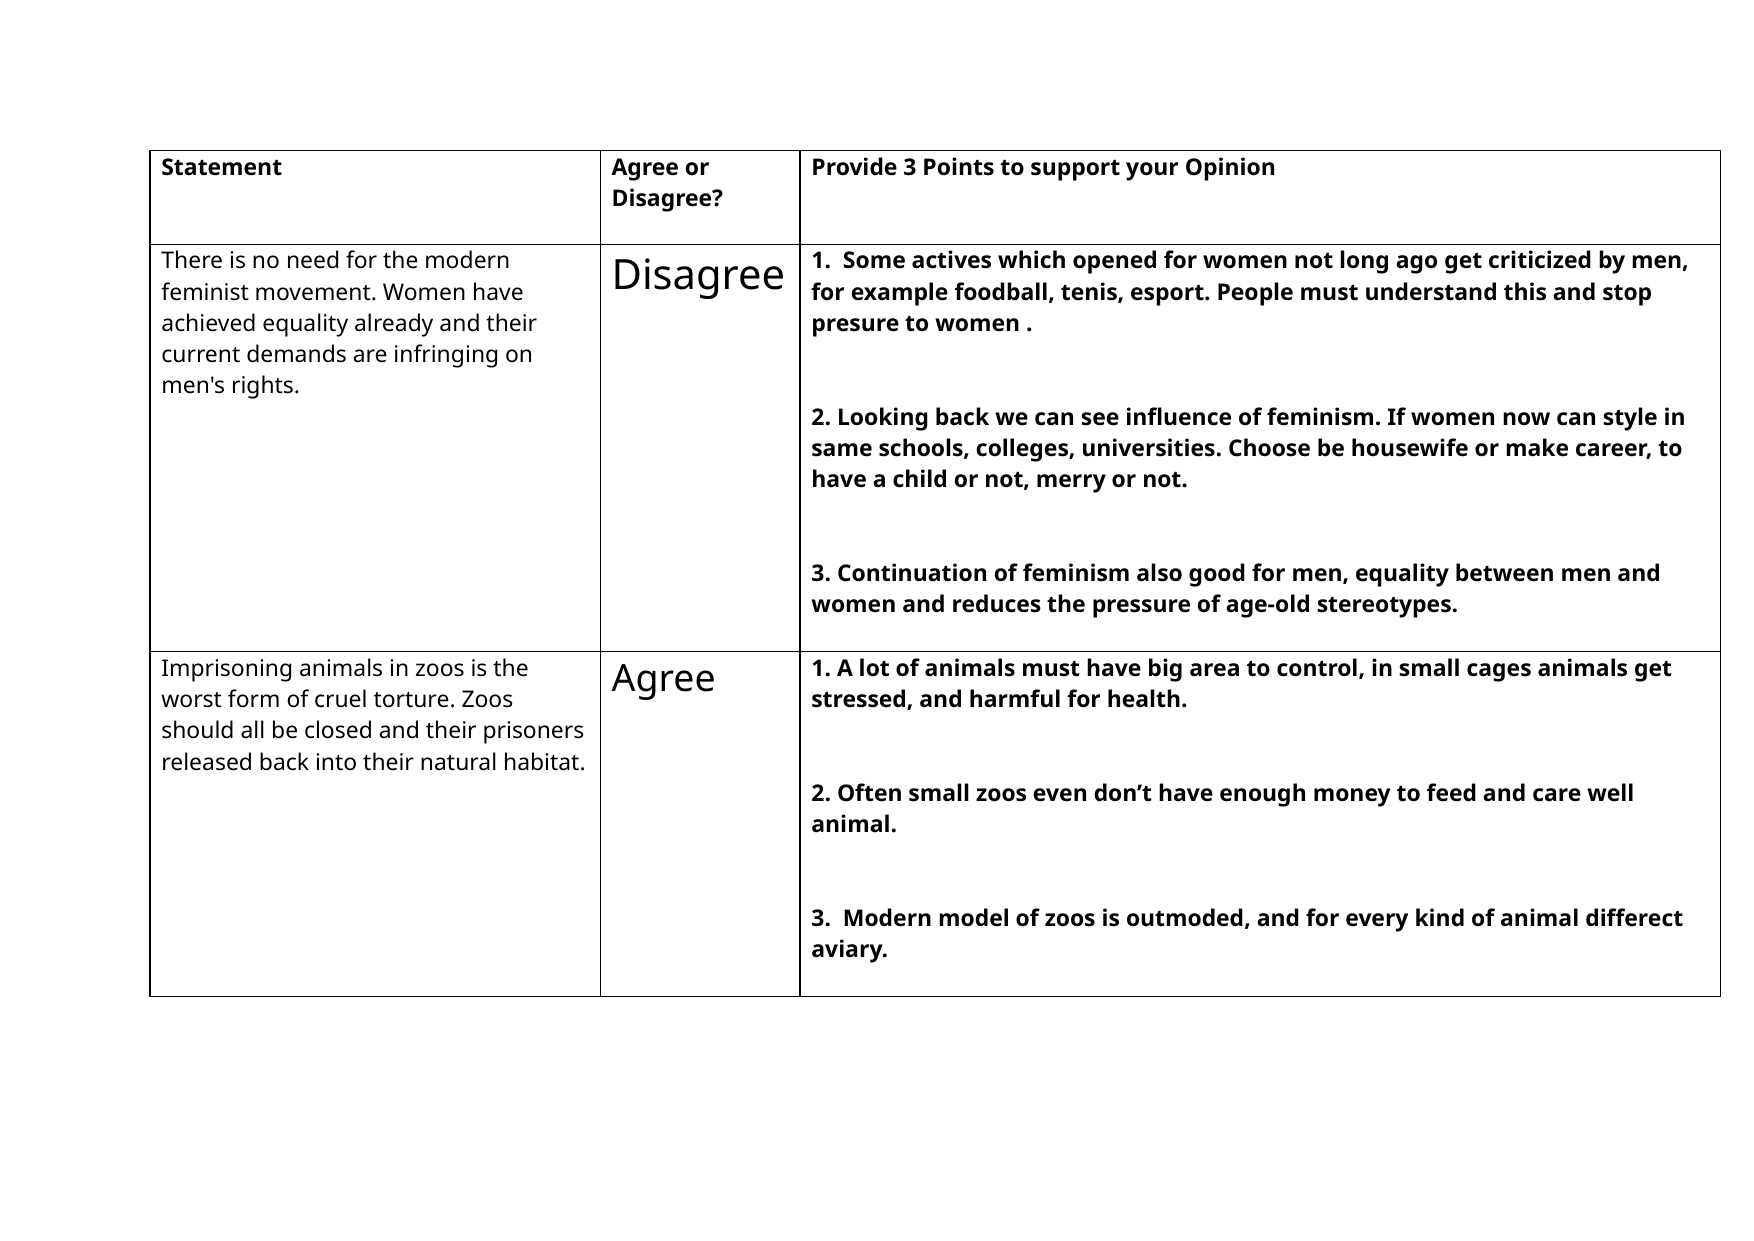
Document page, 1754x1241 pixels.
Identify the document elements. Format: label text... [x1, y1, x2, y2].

table_cell Imprisoning animals in zoos is the worst form of cruel torture. Zoos should all be closed and their prisoners released back into their natural habitat. [151, 652, 600, 996]
table_header Statement [151, 151, 600, 243]
table_cell There is no need for the modern feminist movement. Women have achieved equality already and their current demands are infringing on men's rights. [151, 245, 600, 651]
table_cell Disagree [601, 245, 799, 651]
table_cell 1. A lot of animals must have big area to control, in small cages animals get stressed, and harmful for health. 2. Often small zoos even don’t have enough money to feed and care well animal. 3. Modern model of zoos is outmoded, and for every kind of animal differect aviary. [801, 652, 1720, 996]
table_header Agree or Disagree? [601, 151, 799, 243]
table_cell 1. Some actives which opened for women not long ago get criticized by men, for example foodball, tenis, esport. People must understand this and stop presure to women . 2. Looking back we can see influence of feminism. If women now can style in same schools, colleges, universities. Choose be housewife or make career, to have a child or not, merry or not. 3. Continuation of feminism also good for men, equality between men and women and reduces the pressure of age-old stereotypes. [801, 245, 1720, 651]
table_header Provide 3 Points to support your Opinion [801, 151, 1720, 243]
table_cell Agree [601, 652, 799, 996]
